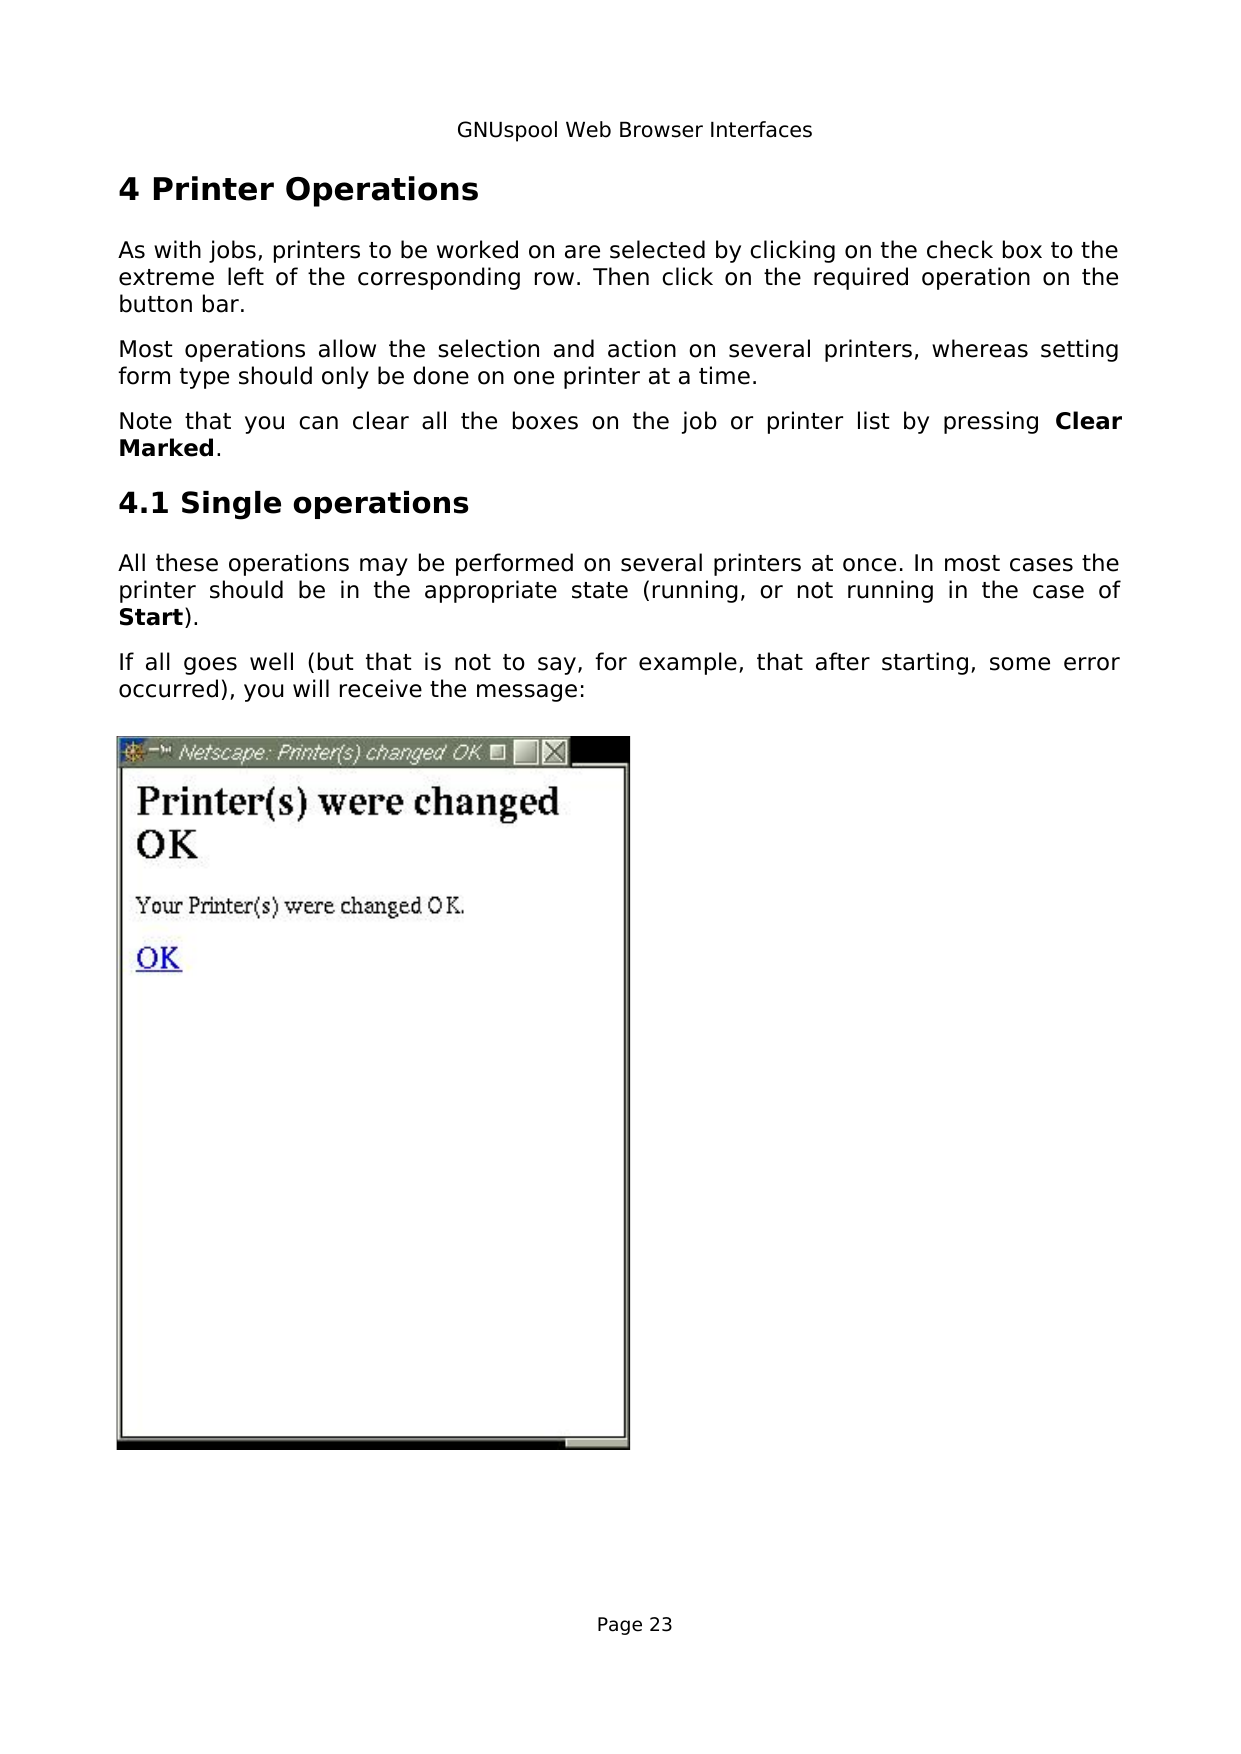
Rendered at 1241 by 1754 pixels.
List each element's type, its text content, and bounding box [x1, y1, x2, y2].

subtitle Single operations [118, 487, 1122, 521]
text All these operations may be performed on several printers at once. In most cases the printer should be in the appropriate state (running, or not running in the case of Start). [118, 550, 1122, 631]
text As with jobs, printers to be worked on are selected by clicking on the check box to the extreme left of the corresponding row. Then click on the required operation on the button bar. [118, 238, 1122, 318]
subtitle Printer Operations [118, 172, 1122, 208]
picture [116, 736, 630, 1450]
text If all goes well (but that is not to say, for example, that after starting, some error occurred), you will receive the message: [118, 649, 1122, 703]
text Note that you can clear all the boxes on the job or printer list by pressing Clear Marked. [118, 408, 1122, 462]
text Most operations allow the selection and action on several printers, whereas setting form type should only be done on one printer at a time. [118, 336, 1122, 390]
